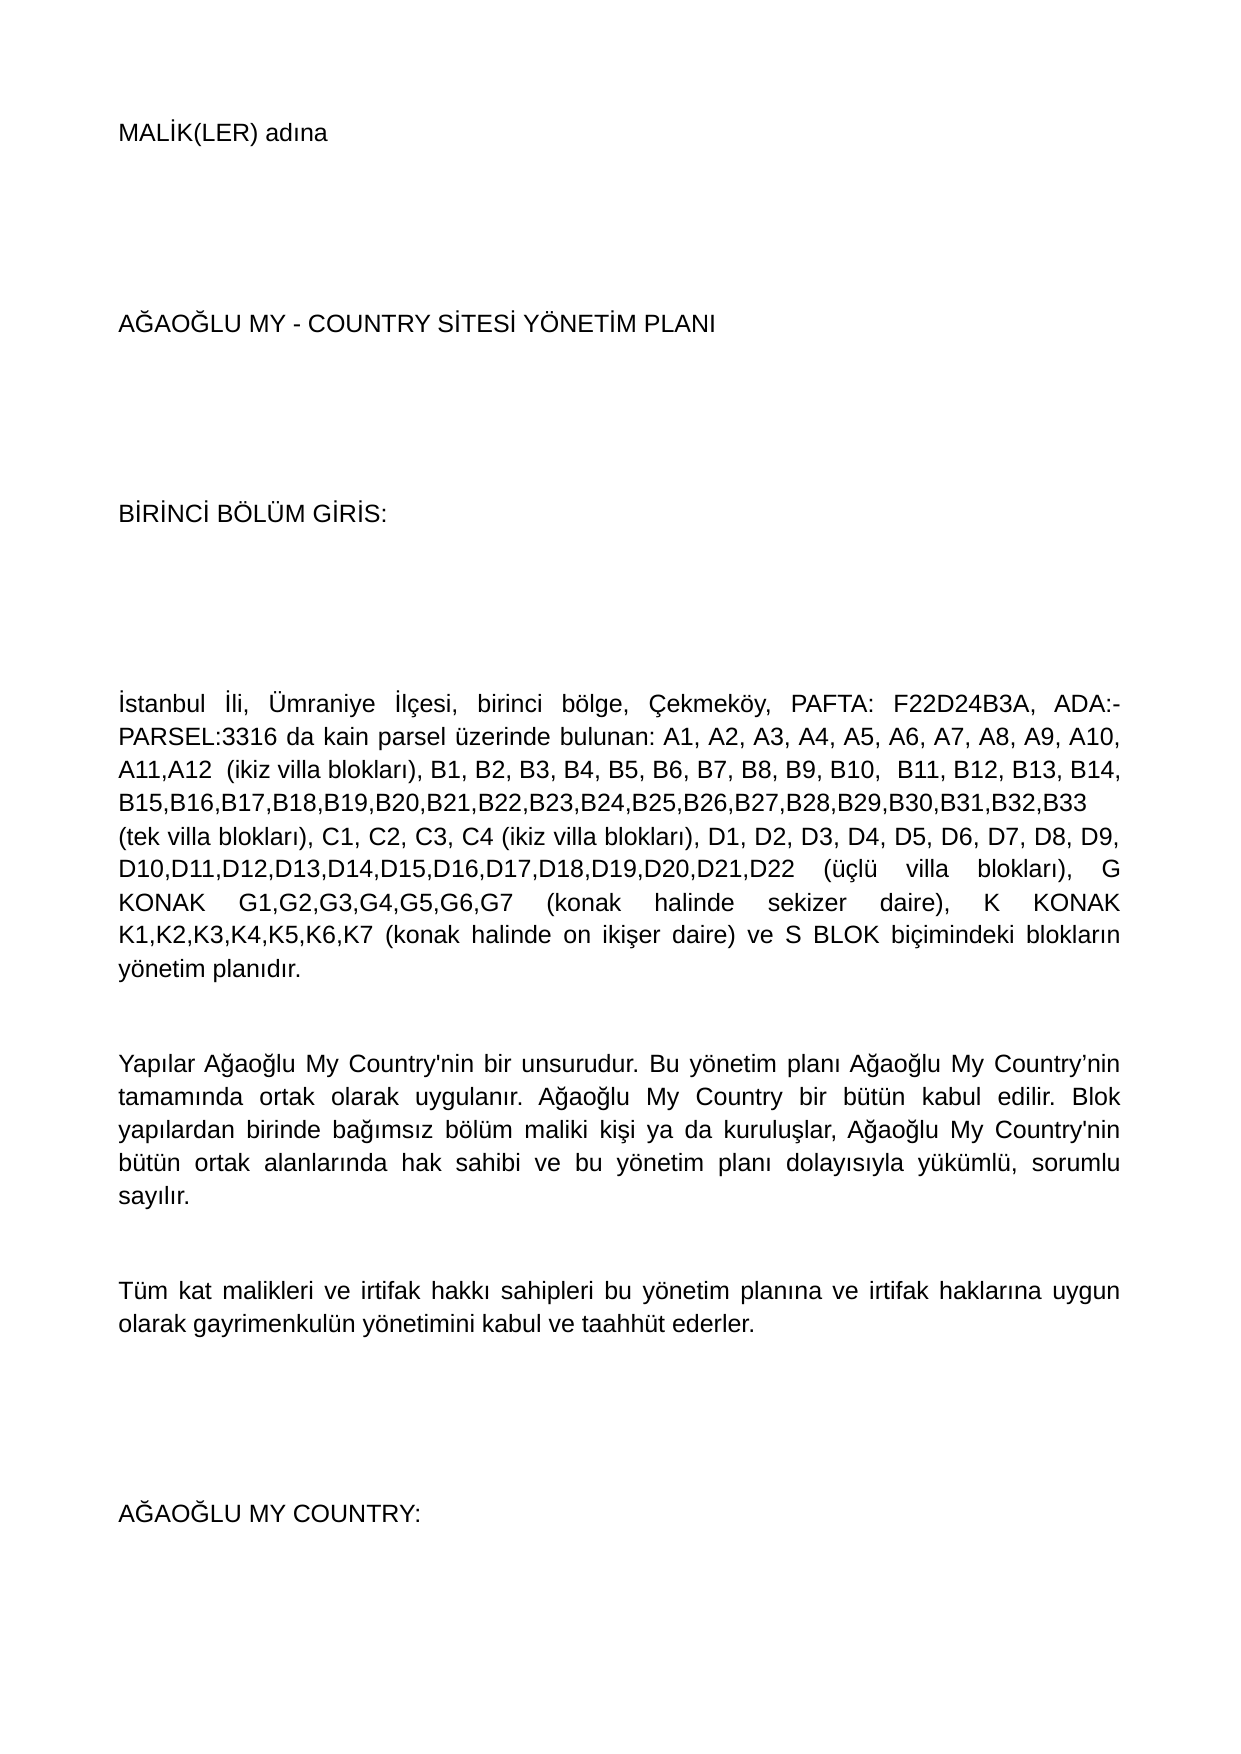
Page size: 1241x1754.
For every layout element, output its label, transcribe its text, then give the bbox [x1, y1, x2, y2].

text AĞAOĞLU MY COUNTRY: [118, 1499, 1122, 1528]
text Tüm kat malikleri ve irtifak hakkı sahipleri bu yönetim planına ve irtifak haklarına uygun olarak gayrimenkulün yönetimini kabul ve taahhüt ederler. [118, 1276, 1122, 1338]
text AĞAOĞLU MY - COUNTRY SİTESİ YÖNETİM PLANI [118, 308, 1122, 337]
text İstanbul İli, Ümraniye İlçesi, birinci bölge, Çekmeköy, PAFTA: F22D24B3A, ADA:-PARSEL:3316 da kain parsel üzerinde bulunan: A1, A2, A3, A4, A5, A6, A7, A8, A9, A10, A11,A12 (ikiz villa blokları), B1, B2, B3, B4, B5, B6, B7, B8, B9, B10, B11, B12, B13, B14, B15,B16,B17,B18,B19,B20,B21,B22,B23,B24,B25,B26,B27,B28,B29,B30,B31,B32,B33 (tek villa blokları), C1, C2, C3, C4 (ikiz villa blokları), D1, D2, D3, D4, D5, D6, D7, D8, D9, D10,D11,D12,D13,D14,D15,D16,D17,D18,D19,D20,D21,D22 (üçlü villa blokları), G KONAK G1,G2,G3,G4,G5,G6,G7 (konak halinde sekizer daire), K KONAK K1,K2,K3,K4,K5,K6,K7 (konak halinde on ikişer daire) ve S BLOK biçimindeki blokların yönetim planıdır. [118, 689, 1122, 982]
text MALİK(LER) adına [118, 118, 1122, 147]
text Yapılar Ağaoğlu My Country'nin bir unsurudur. Bu yönetim planı Ağaoğlu My Country’nin tamamında ortak olarak uygulanır. Ağaoğlu My Country bir bütün kabul edilir. Blok yapılardan birinde bağımsız bölüm maliki kişi ya da kuruluşlar, Ağaoğlu My Country'nin bütün ortak alanlarında hak sahibi ve bu yönetim planı dolayısıyla yükümlü, sorumlu sayılır. [118, 1049, 1122, 1209]
text BİRİNCİ BÖLÜM GİRİS: [118, 499, 1122, 528]
